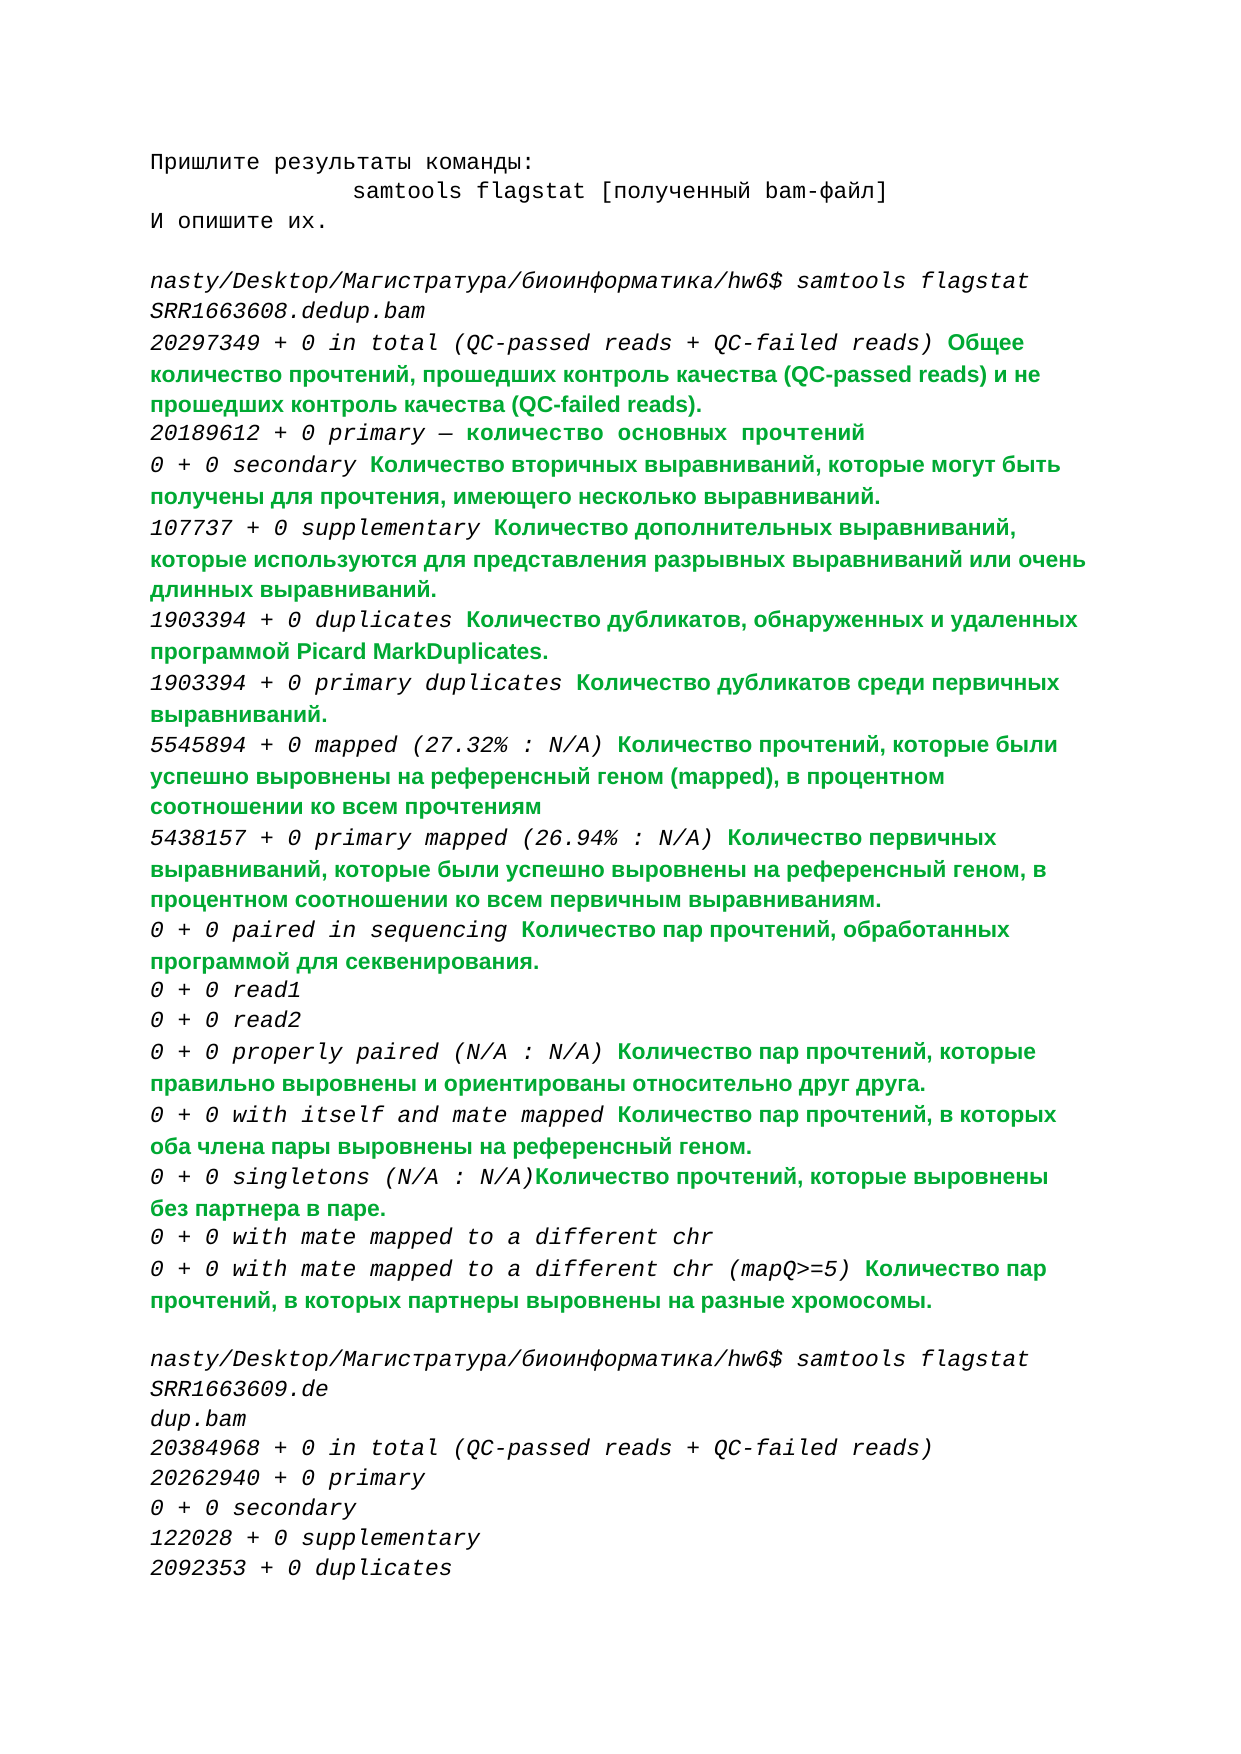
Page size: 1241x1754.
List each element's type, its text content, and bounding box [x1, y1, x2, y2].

text 0 + 0 with itself and mate mapped Количество пар прочтений, в которых оба члена пары выровнены на референсный геном. [150, 1101, 1090, 1159]
text 0 + 0 with mate mapped to a different chr [150, 1225, 1090, 1251]
text 122028 + 0 supplementary [150, 1526, 1090, 1552]
text 5438157 + 0 primary mapped (26.94% : N/A) Количество первичных выравниваний, которые были успешно выровнены на референсный геном, в процентном соотношении ко всем первичным выравниваниям. [150, 823, 1090, 912]
text 0 + 0 paired in sequencing Количество пар прочтений, обработанных программой для секвенирования. [150, 916, 1090, 975]
text 5545894 + 0 mapped (27.32% : N/A) Количество прочтений, которые были успешно выровнены на референсный геном (mapped), в процентном соотношении ко всем прочтениям [150, 731, 1090, 820]
text 0 + 0 properly paired (N/A : N/A) Количество пар прочтений, которые правильно выровнены и ориентированы относительно друг друга. [150, 1038, 1090, 1097]
text 0 + 0 singletons (N/A : N/A)Количество прочтений, которые выровнены без партнера в паре. [150, 1163, 1090, 1221]
text 20189612 + 0 primary — количество основных прочтений [150, 421, 1090, 447]
text nasty/Desktop/Магистратура/биоинформатика/hw6$ samtools flagstat SRR1663608.dedup.bam [150, 269, 1090, 325]
text 1903394 + 0 primary duplicates Количество дубликатов среди первичных выравниваний. [150, 668, 1090, 727]
text dup.bam [150, 1407, 1090, 1433]
text 107737 + 0 supplementary Количество дополнительных выравниваний, которые используются для представления разрывных выравниваний или очень длинных выравниваний. [150, 513, 1090, 602]
text 0 + 0 with mate mapped to a different chr (mapQ>=5) Количество пар прочтений, в которых партнеры выровнены на разные хромосомы. [150, 1255, 1090, 1314]
text И опишите их. [150, 209, 1090, 236]
text nasty/Desktop/Магистратура/биоинформатика/hw6$ samtools flagstat SRR1663609.de [150, 1347, 1090, 1403]
text Пришлите результаты команды: [150, 150, 1090, 176]
text 20297349 + 0 in total (QC-passed reads + QC-failed reads) Общее количество прочтений, прошедших контроль качества (QC-passed reads) и не прошедших контроль качества (QC-failed reads). [150, 329, 1090, 417]
text 0 + 0 read1 [150, 978, 1090, 1004]
text 20262940 + 0 primary [150, 1466, 1090, 1492]
text 0 + 0 read2 [150, 1008, 1090, 1034]
text samtools flagstat [полученный bam-файл] [150, 180, 1090, 206]
text 2092353 + 0 duplicates [150, 1556, 1090, 1582]
text 0 + 0 secondary [150, 1496, 1090, 1522]
text 0 + 0 secondary Количество вторичных выравниваний, которые могут быть получены для прочтения, имеющего несколько выравниваний. [150, 451, 1090, 510]
text 20384968 + 0 in total (QC-passed reads + QC-failed reads) [150, 1437, 1090, 1463]
text 1903394 + 0 duplicates Количество дубликатов, обнаруженных и удаленных программой Picard MarkDuplicates. [150, 606, 1090, 665]
